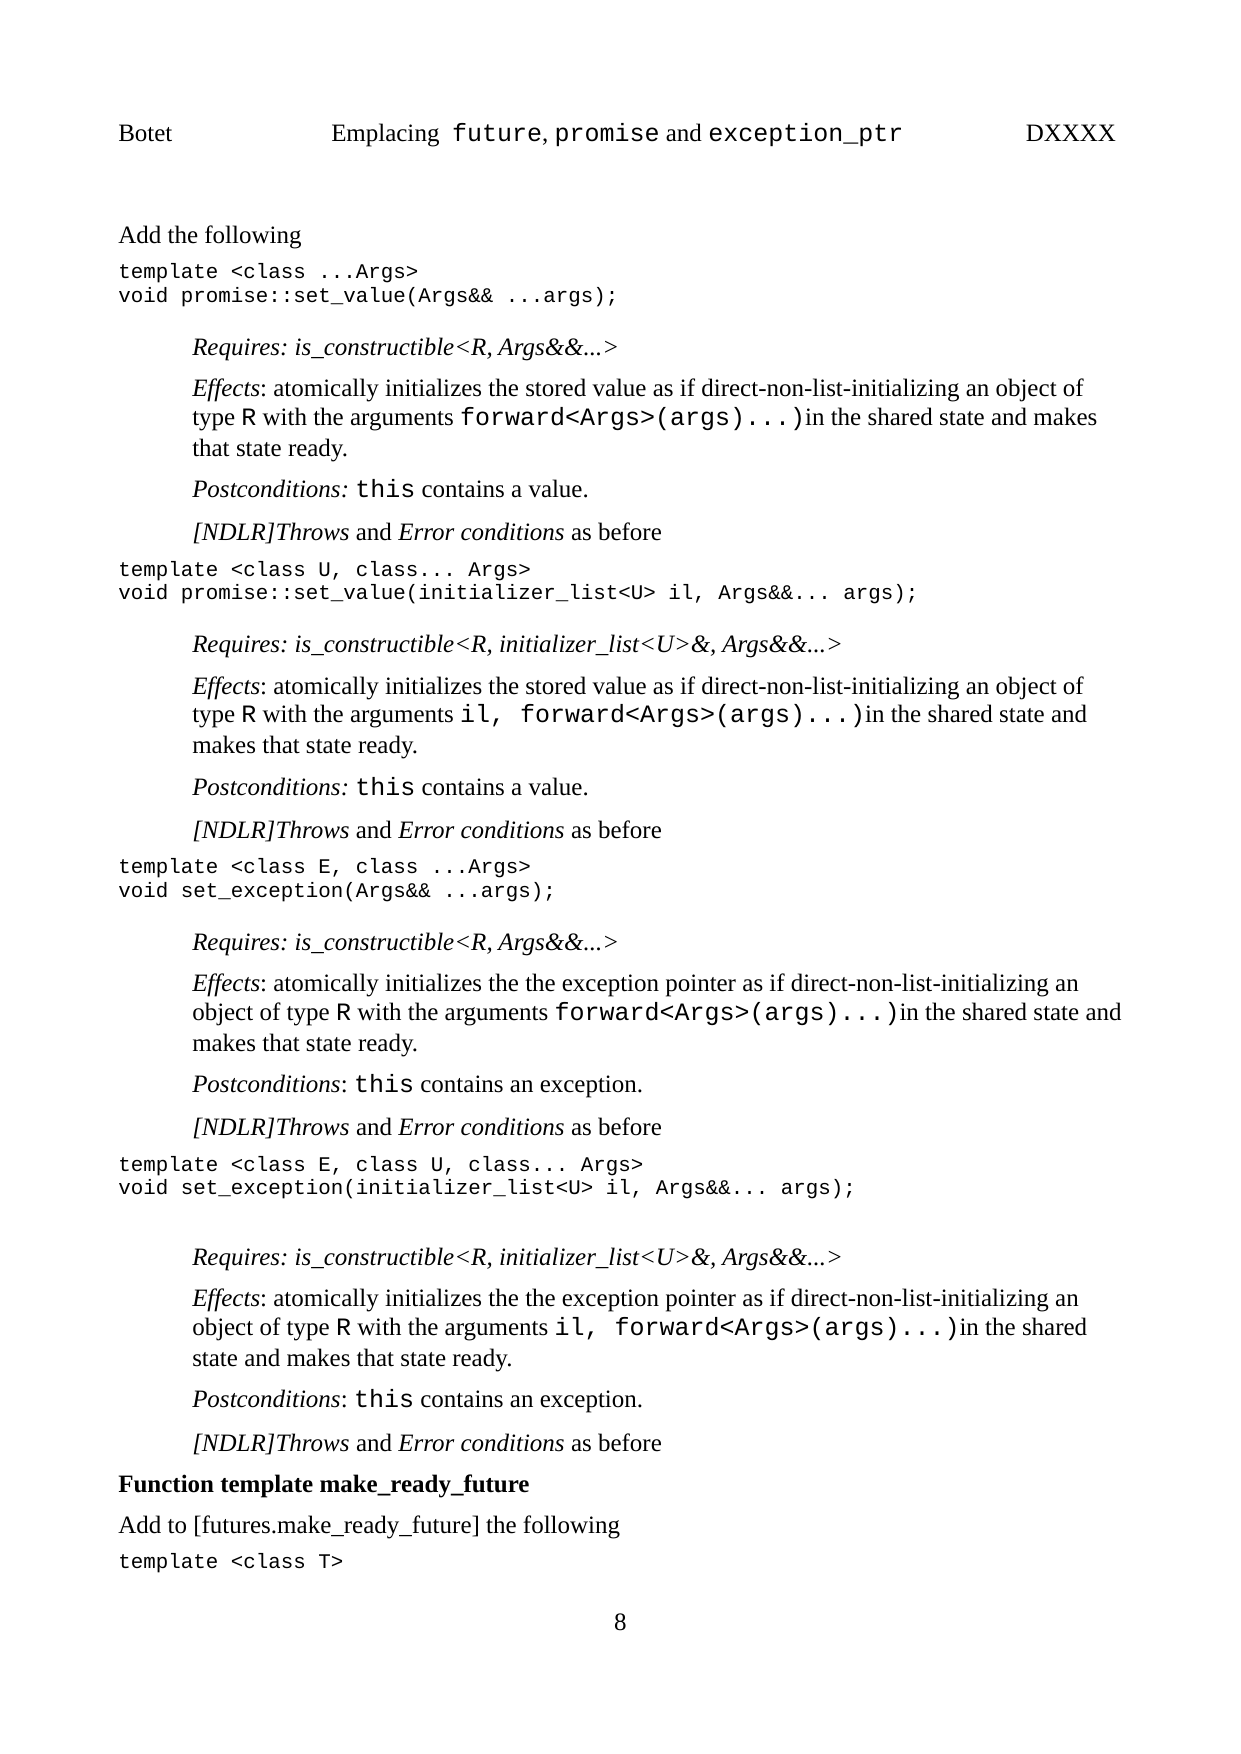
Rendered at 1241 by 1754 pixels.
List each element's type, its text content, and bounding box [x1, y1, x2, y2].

text Add to [futures.make_ready_future] the following [118, 1510, 1122, 1539]
text void set_exception(Args&& ...args); [118, 880, 1122, 903]
text [NDLR]Throws and Error conditions as before [192, 1428, 1122, 1456]
text Add the following [118, 220, 1122, 248]
text template <class E, class ...Args> [118, 856, 1122, 880]
text Postconditions: this contains a value. [192, 474, 1122, 505]
text template <class ...Args> [118, 261, 1122, 284]
text Requires: is_constructible<R, initializer_list<U>&, Args&&...> [118, 1242, 1122, 1271]
text Function template make_ready_future [118, 1469, 1122, 1498]
text [NDLR]Throws and Error conditions as before [192, 517, 1122, 546]
text Effects: atomically initializes the stored value as if direct-non-list-initializing an object of type R with the arguments forward<Args>(args)...)in the shared state and makes that state ready. [192, 373, 1122, 461]
text Effects: atomically initializes the the exception pointer as if direct-non-list-initializing an object of type R with the arguments forward<Args>(args)...)in the shared state and makes that state ready. [192, 968, 1122, 1057]
text void set_exception(initializer_list<U> il, Args&&... args); [118, 1177, 1122, 1201]
text Effects: atomically initializes the the exception pointer as if direct-non-list-initializing an object of type R with the arguments il, forward<Args>(args)...)in the shared state and makes that state ready. [192, 1283, 1122, 1372]
text Postconditions: this contains an exception. [192, 1384, 1122, 1415]
text void promise::set_value(initializer_list<U> il, Args&&... args); [118, 582, 1122, 606]
text Postconditions: this contains a value. [192, 772, 1122, 802]
text template <class T> [118, 1551, 1122, 1575]
text template <class E, class U, class... Args> [118, 1154, 1122, 1177]
text template <class U, class... Args> [118, 558, 1122, 582]
text [NDLR]Throws and Error conditions as before [192, 815, 1122, 844]
text Requires: is_constructible<R, initializer_list<U>&, Args&&...> [118, 629, 1122, 658]
text Requires: is_constructible<R, Args&&...> [118, 332, 1122, 361]
text Effects: atomically initializes the stored value as if direct-non-list-initializing an object of type R with the arguments il, forward<Args>(args)...)in the shared state and makes that state ready. [192, 671, 1122, 759]
text [NDLR]Throws and Error conditions as before [192, 1112, 1122, 1141]
text Postconditions: this contains an exception. [192, 1069, 1122, 1100]
text Requires: is_constructible<R, Args&&...> [118, 927, 1122, 956]
text void promise::set_value(Args&& ...args); [118, 284, 1122, 308]
